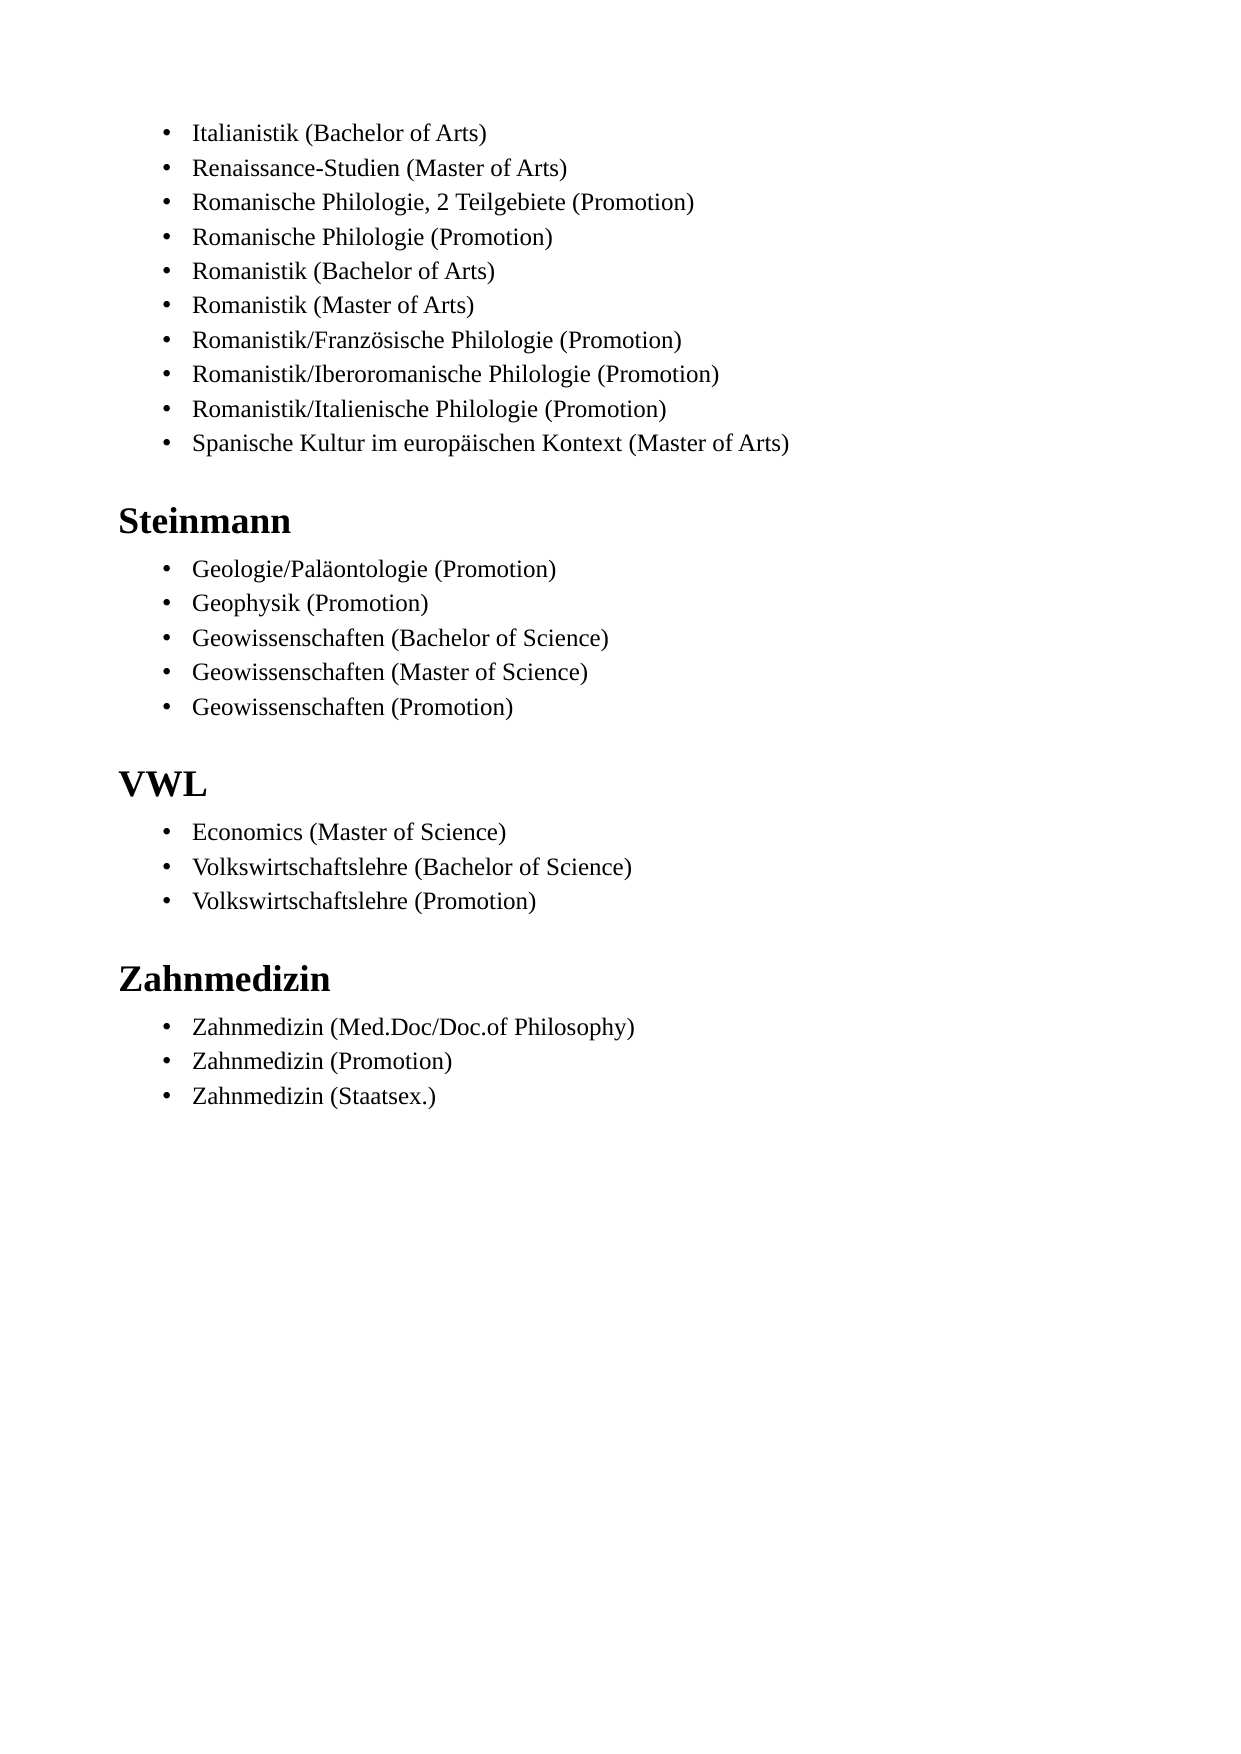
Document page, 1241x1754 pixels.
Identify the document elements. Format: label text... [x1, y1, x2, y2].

list Geologie/Paläontologie (Promotion) [162, 554, 1122, 583]
list Geophysik (Promotion) [162, 588, 1122, 617]
list Italianistik (Bachelor of Arts) [162, 118, 1122, 147]
list Romanistik/Iberoromanische Philologie (Promotion) [162, 359, 1122, 388]
list Renaissance-Studien (Master of Arts) [162, 153, 1122, 181]
list Zahnmedizin (Med.Doc/Doc.of Philosophy) [162, 1012, 1122, 1041]
list Romanistik (Master of Arts) [162, 291, 1122, 319]
list Romanische Philologie (Promotion) [162, 222, 1122, 250]
list Economics (Master of Science) [162, 817, 1122, 846]
list Romanistik/Italienische Philologie (Promotion) [162, 394, 1122, 423]
list Zahnmedizin (Staatsex.) [162, 1081, 1122, 1109]
list Volkswirtschaftslehre (Bachelor of Science) [162, 852, 1122, 881]
list Spanische Kultur im europäischen Kontext (Master of Arts) [162, 428, 1122, 457]
subtitle Zahnmedizin [118, 956, 1122, 999]
list Romanistik/Französische Philologie (Promotion) [162, 325, 1122, 354]
list Zahnmedizin (Promotion) [162, 1046, 1122, 1075]
list Geowissenschaften (Bachelor of Science) [162, 623, 1122, 652]
subtitle VWL [118, 762, 1122, 805]
list Romanische Philologie, 2 Teilgebiete (Promotion) [162, 187, 1122, 216]
list Geowissenschaften (Promotion) [162, 692, 1122, 721]
list Romanistik (Bachelor of Arts) [162, 256, 1122, 285]
list Volkswirtschaftslehre (Promotion) [162, 886, 1122, 915]
subtitle Steinmann [118, 498, 1122, 541]
list Geowissenschaften (Master of Science) [162, 657, 1122, 686]
